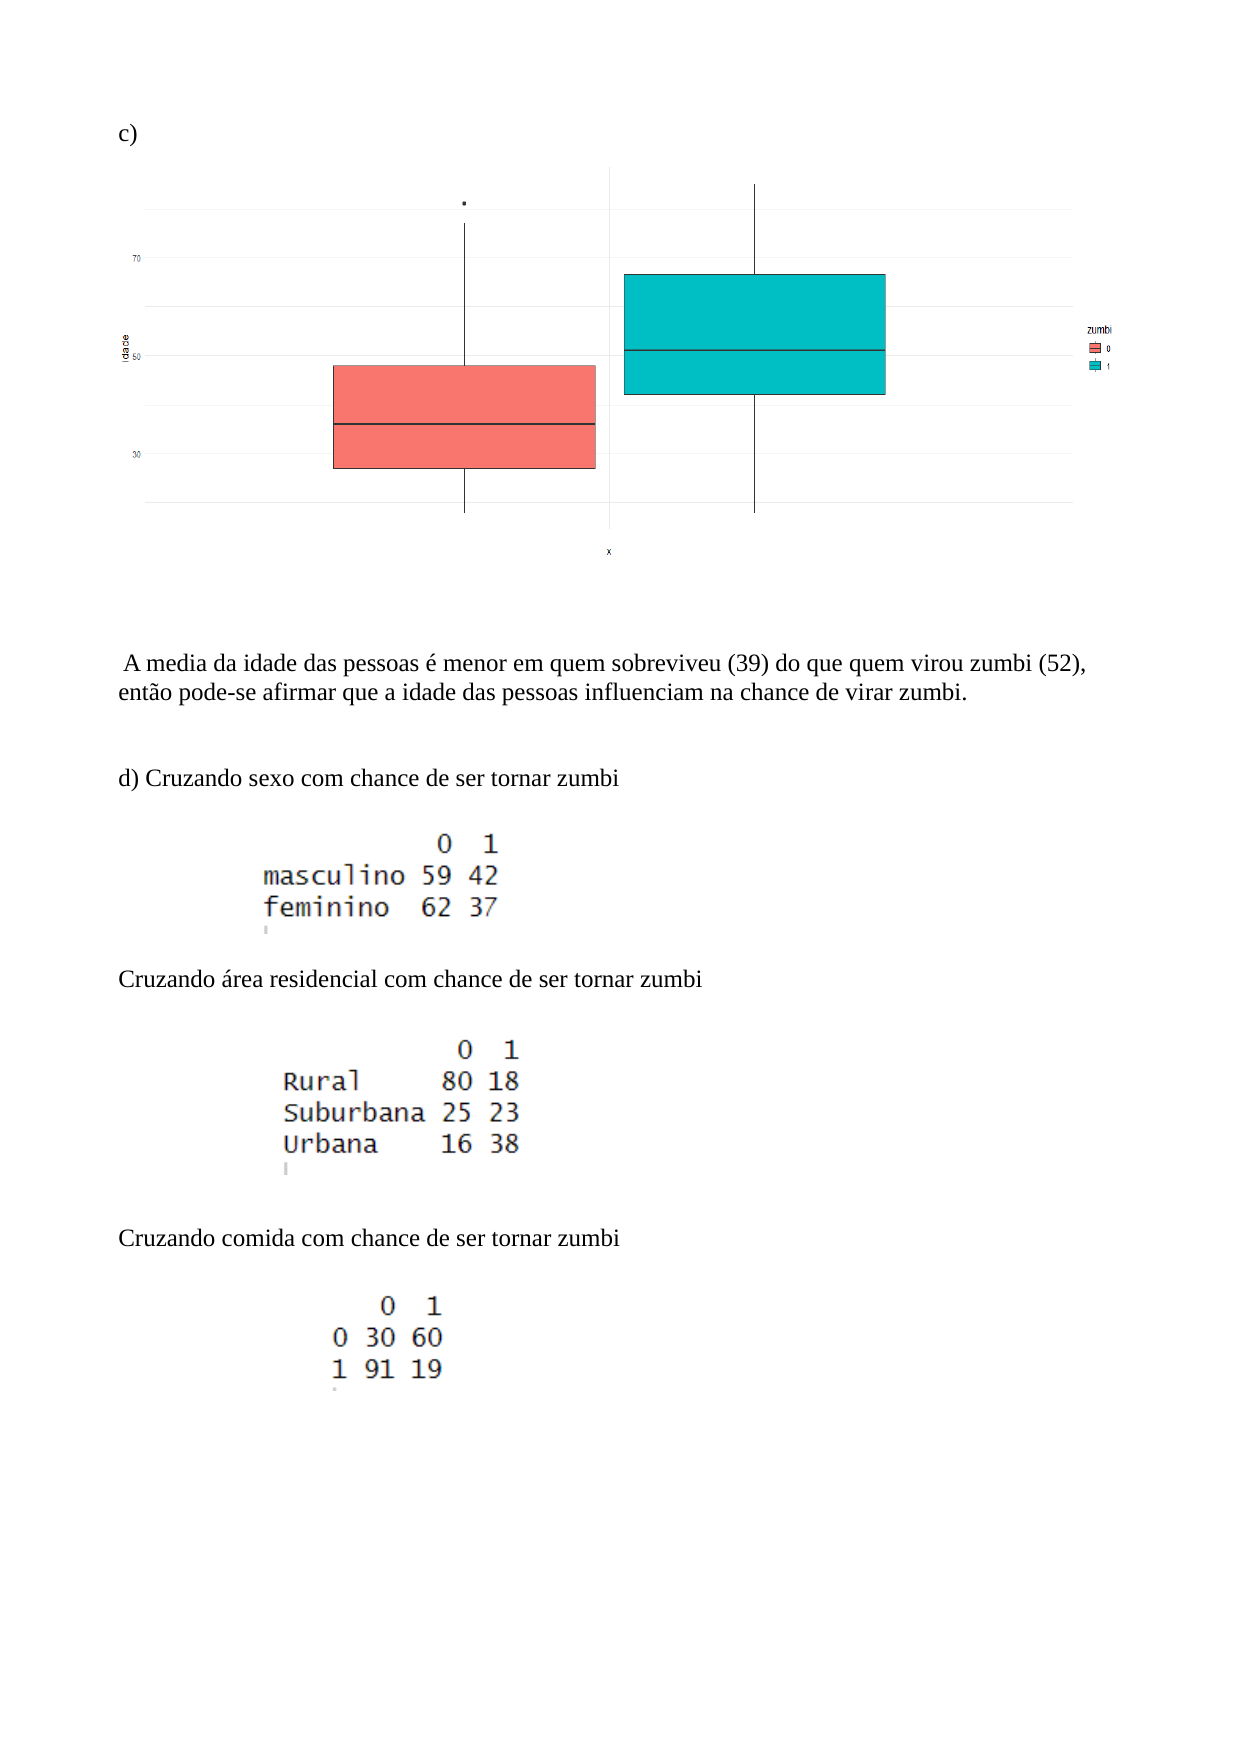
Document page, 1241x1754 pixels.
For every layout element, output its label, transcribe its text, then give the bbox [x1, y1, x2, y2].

text d) Cruzando sexo com chance de ser tornar zumbi [118, 763, 1122, 792]
text A media da idade das pessoas é menor em quem sobreviveu (39) do que quem virou zumbi (52), então pode-se afirmar que a idade das pessoas influenciam na chance de virar zumbi. [118, 648, 1122, 706]
picture [116, 162, 1121, 562]
text c) [118, 118, 1122, 147]
picture [305, 1287, 484, 1391]
picture [252, 820, 548, 934]
text Cruzando área residencial com chance de ser tornar zumbi [118, 964, 1122, 993]
picture [264, 1020, 539, 1175]
text Cruzando comida com chance de ser tornar zumbi [118, 1223, 1122, 1252]
